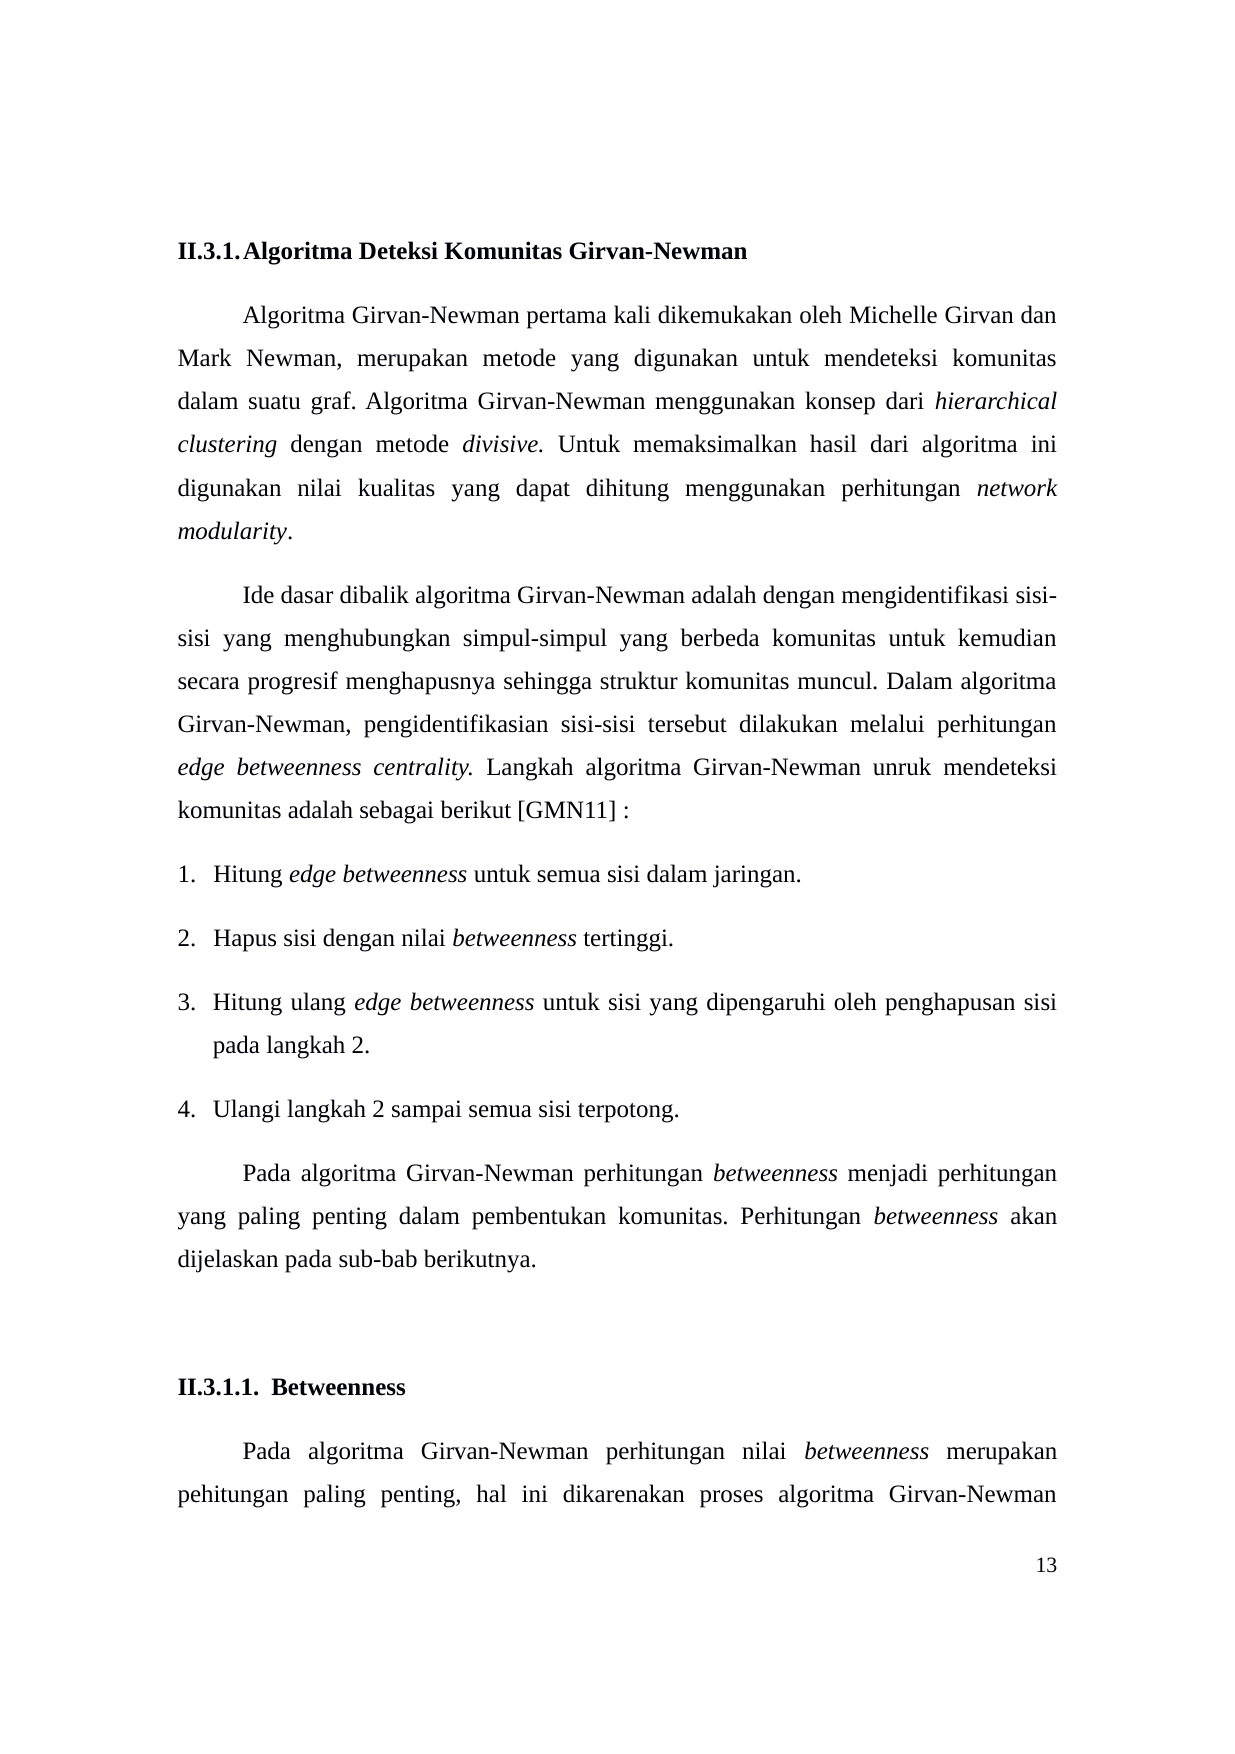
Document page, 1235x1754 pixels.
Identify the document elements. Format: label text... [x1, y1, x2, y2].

subtitle Betweenness [177, 1372, 1057, 1401]
list Ulangi langkah 2 sampai semua sisi terpotong. [177, 1094, 1057, 1123]
list Hitung edge betweenness untuk semua sisi dalam jaringan. [177, 859, 1057, 888]
subtitle Algoritma Deteksi Komunitas Girvan-Newman [177, 236, 1057, 265]
list Hapus sisi dengan nilai betweenness tertinggi. [177, 923, 1057, 952]
text Algoritma Girvan-Newman pertama kali dikemukakan oleh Michelle Girvan dan Mark Newman, merupakan metode yang digunakan untuk mendeteksi komunitas dalam suatu graf. Algoritma Girvan-Newman menggunakan konsep dari hierarchical clustering dengan metode divisive. Untuk memaksimalkan hasil dari algoritma ini digunakan nilai kualitas yang dapat dihitung menggunakan perhitungan network modularity. [177, 300, 1057, 544]
text Ide dasar dibalik algoritma Girvan-Newman adalah dengan mengidentifikasi sisi-sisi yang menghubungkan simpul-simpul yang berbeda komunitas untuk kemudian secara progresif menghapusnya sehingga struktur komunitas muncul. Dalam algoritma Girvan-Newman, pengidentifikasian sisi-sisi tersebut dilakukan melalui perhitungan edge betweenness centrality. Langkah algoritma Girvan-Newman unruk mendeteksi komunitas adalah sebagai berikut [GMN11] : [177, 580, 1057, 824]
text Pada algoritma Girvan-Newman perhitungan betweenness menjadi perhitungan yang paling penting dalam pembentukan komunitas. Perhitungan betweenness akan dijelaskan pada sub-bab berikutnya. [177, 1158, 1057, 1273]
text Pada algoritma Girvan-Newman perhitungan nilai betweenness merupakan pehitungan paling penting, hal ini dikarenakan proses algoritma Girvan-Newman [177, 1436, 1057, 1508]
list Hitung ulang edge betweenness untuk sisi yang dipengaruhi oleh penghapusan sisi pada langkah 2. [177, 987, 1057, 1059]
